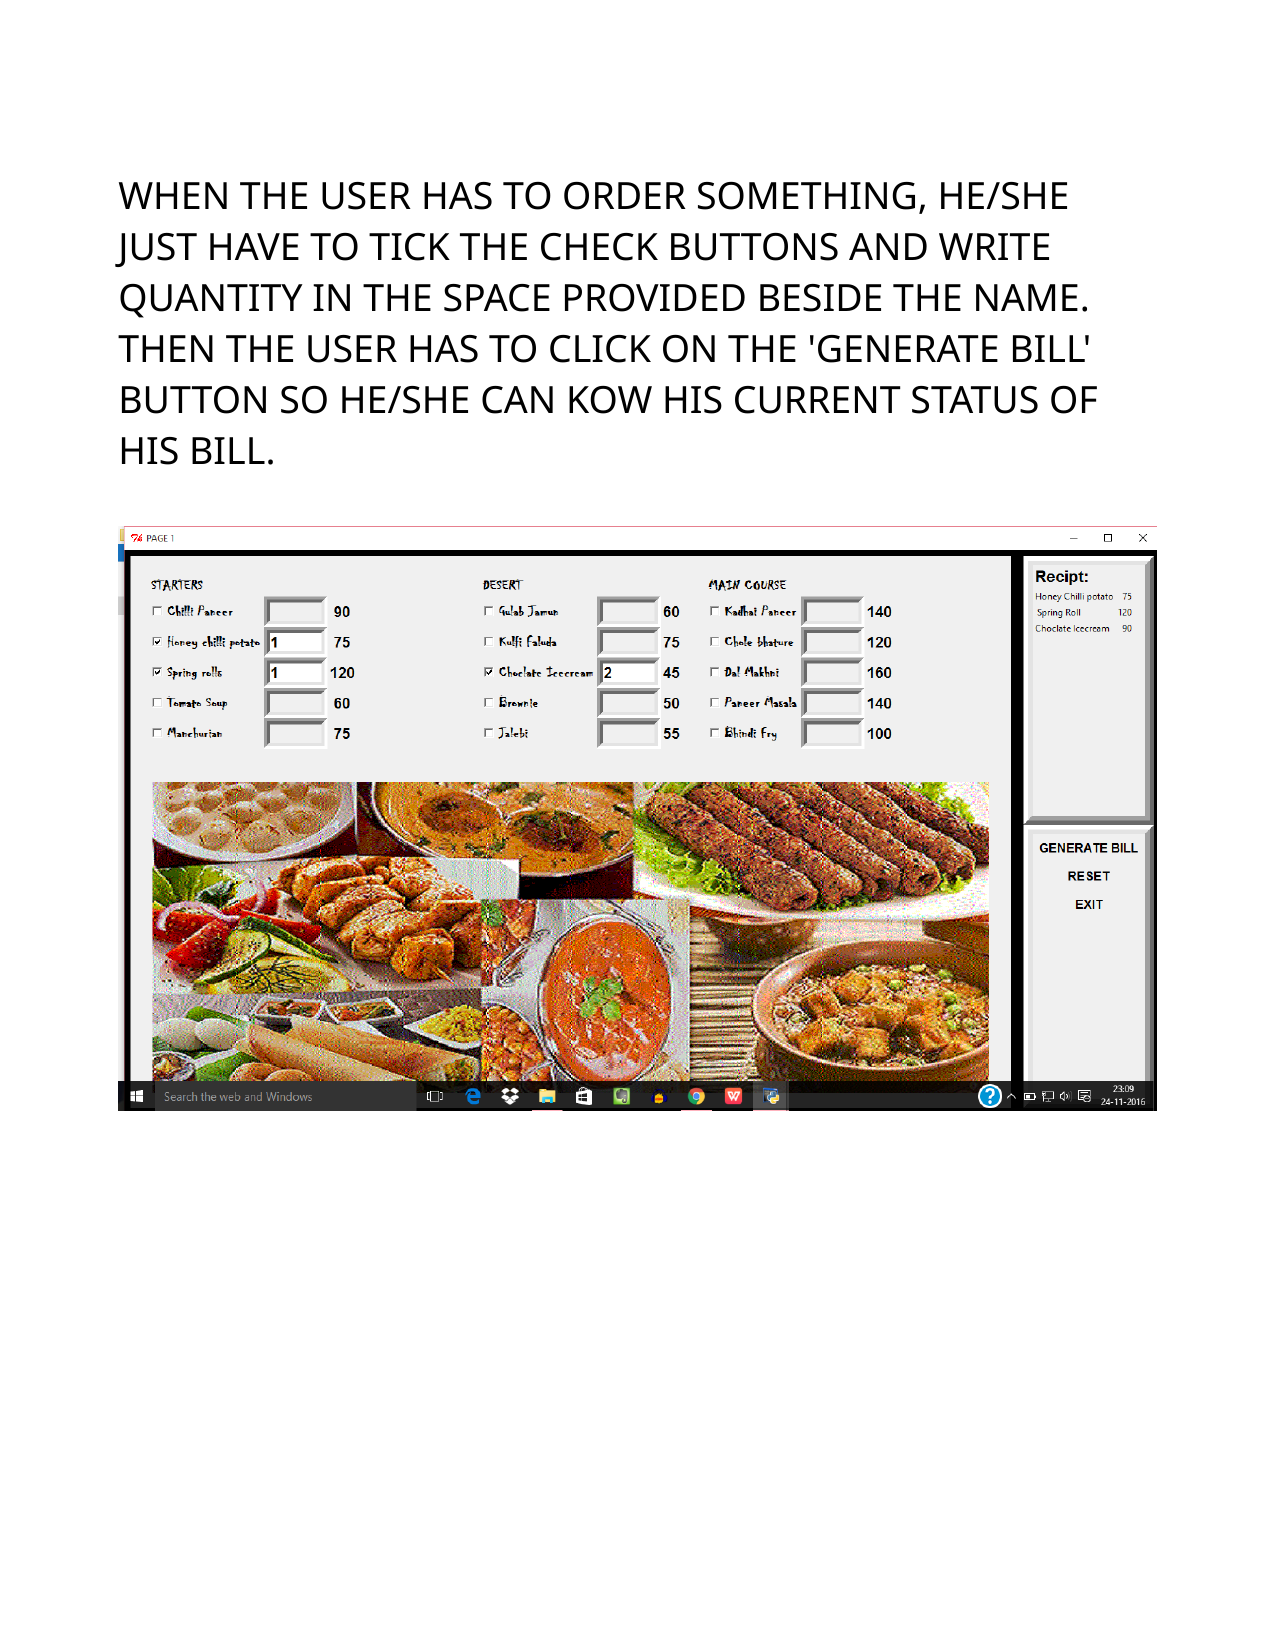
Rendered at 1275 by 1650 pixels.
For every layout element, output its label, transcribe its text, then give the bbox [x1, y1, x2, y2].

text THEN THE USER HAS TO CLICK ON THE 'GENERATE BILL' BUTTON SO HE/SHE CAN KOW HIS CURRENT STATUS OF HIS BILL. [118, 322, 1157, 475]
picture [118, 526, 1157, 1111]
text WHEN THE USER HAS TO ORDER SOMETHING, HE/SHE JUST HAVE TO TICK THE CHECK BUTTONS AND WRITE QUANTITY IN THE SPACE PROVIDED BESIDE THE NAME. [118, 169, 1157, 322]
